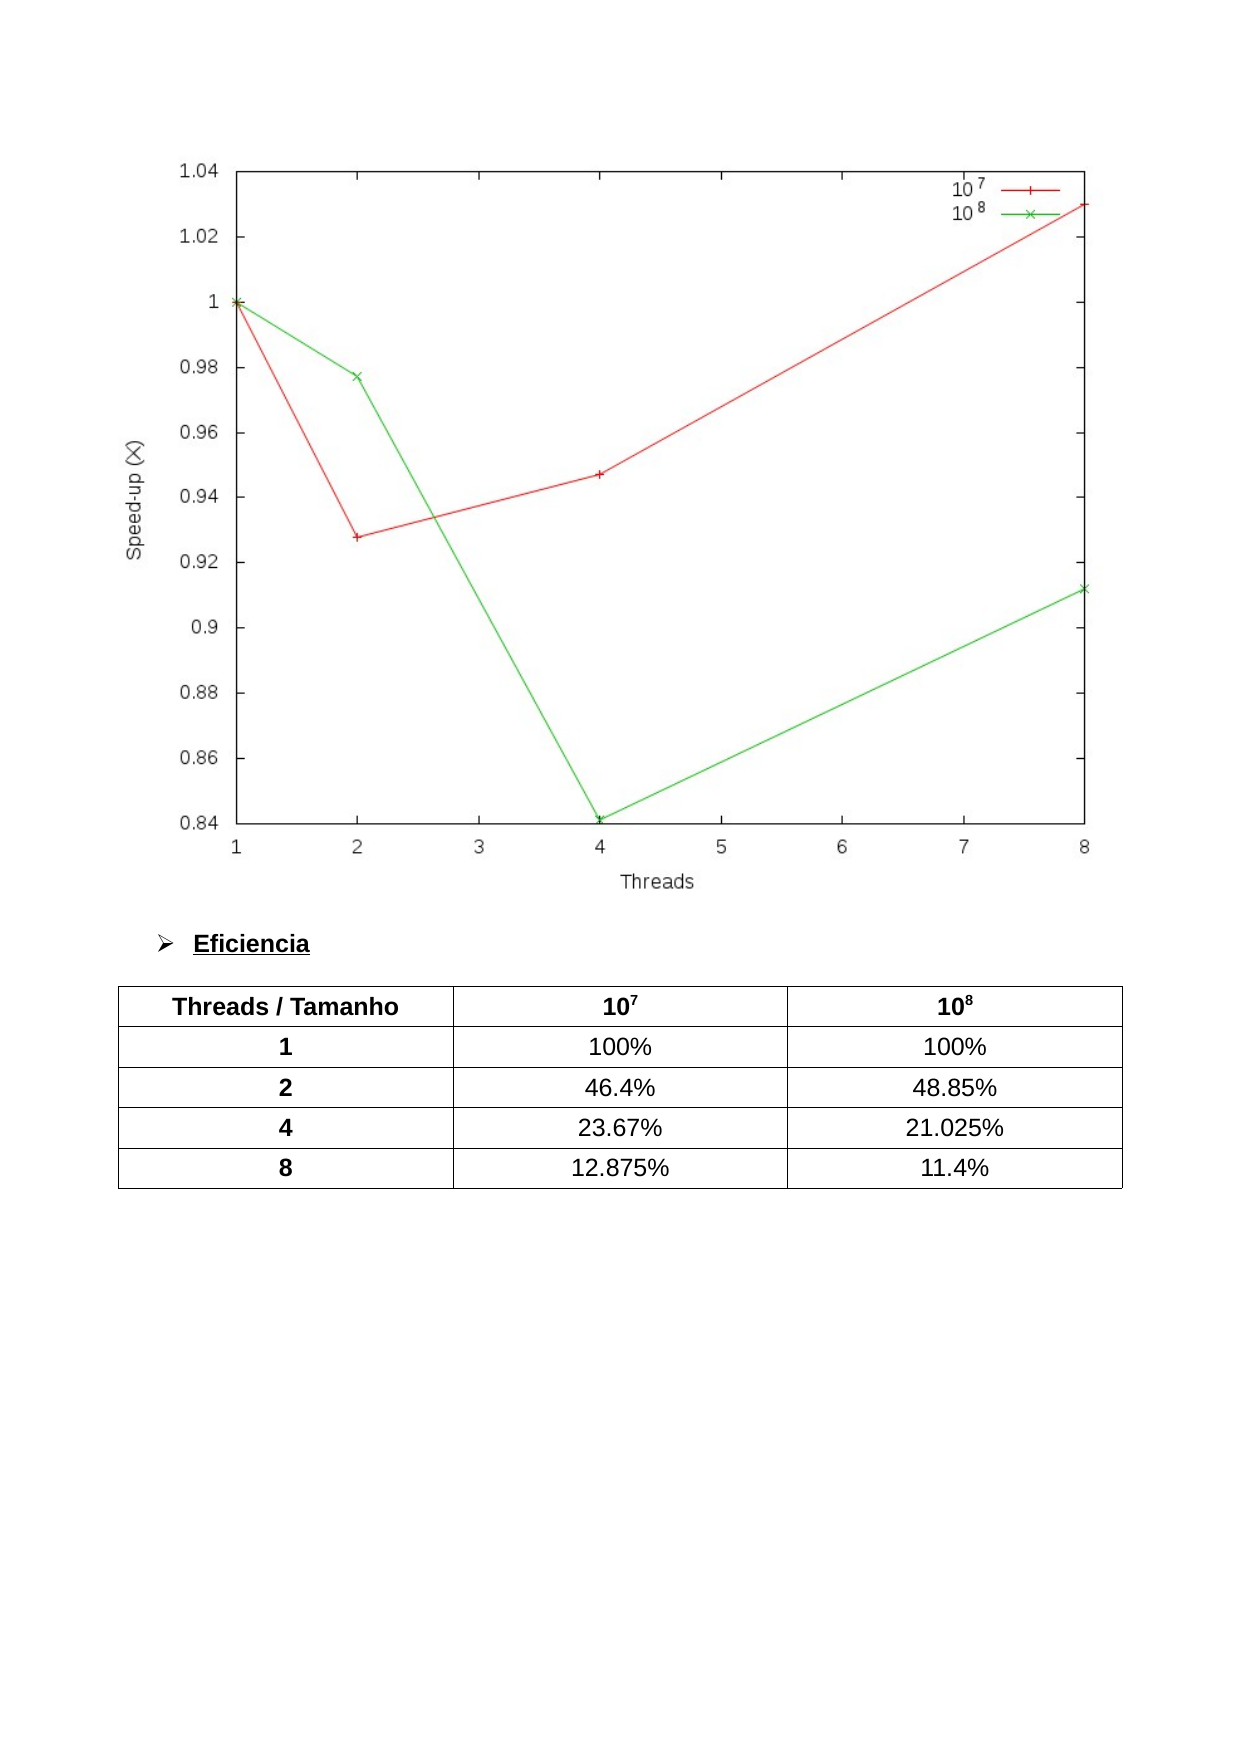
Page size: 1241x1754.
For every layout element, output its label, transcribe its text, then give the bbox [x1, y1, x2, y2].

table_header 107 [454, 987, 787, 1026]
table_cell 46.4% [454, 1068, 787, 1107]
table_cell 21.025% [788, 1108, 1122, 1147]
table_cell 4 [119, 1108, 453, 1147]
table_cell 12.875% [454, 1149, 787, 1188]
table_cell 48.85% [788, 1068, 1122, 1107]
list Eficiencia [156, 928, 1122, 957]
table_header Threads / Tamanho [119, 987, 453, 1026]
picture [118, 146, 1123, 900]
table_cell 23.67% [454, 1108, 787, 1147]
table_cell 100% [788, 1027, 1122, 1067]
table_cell 100% [454, 1027, 787, 1067]
table_cell 1 [119, 1027, 453, 1067]
table_cell 2 [119, 1068, 453, 1107]
table_cell 8 [119, 1149, 453, 1188]
table_cell 11.4% [788, 1149, 1122, 1188]
table_header 108 [788, 987, 1122, 1026]
